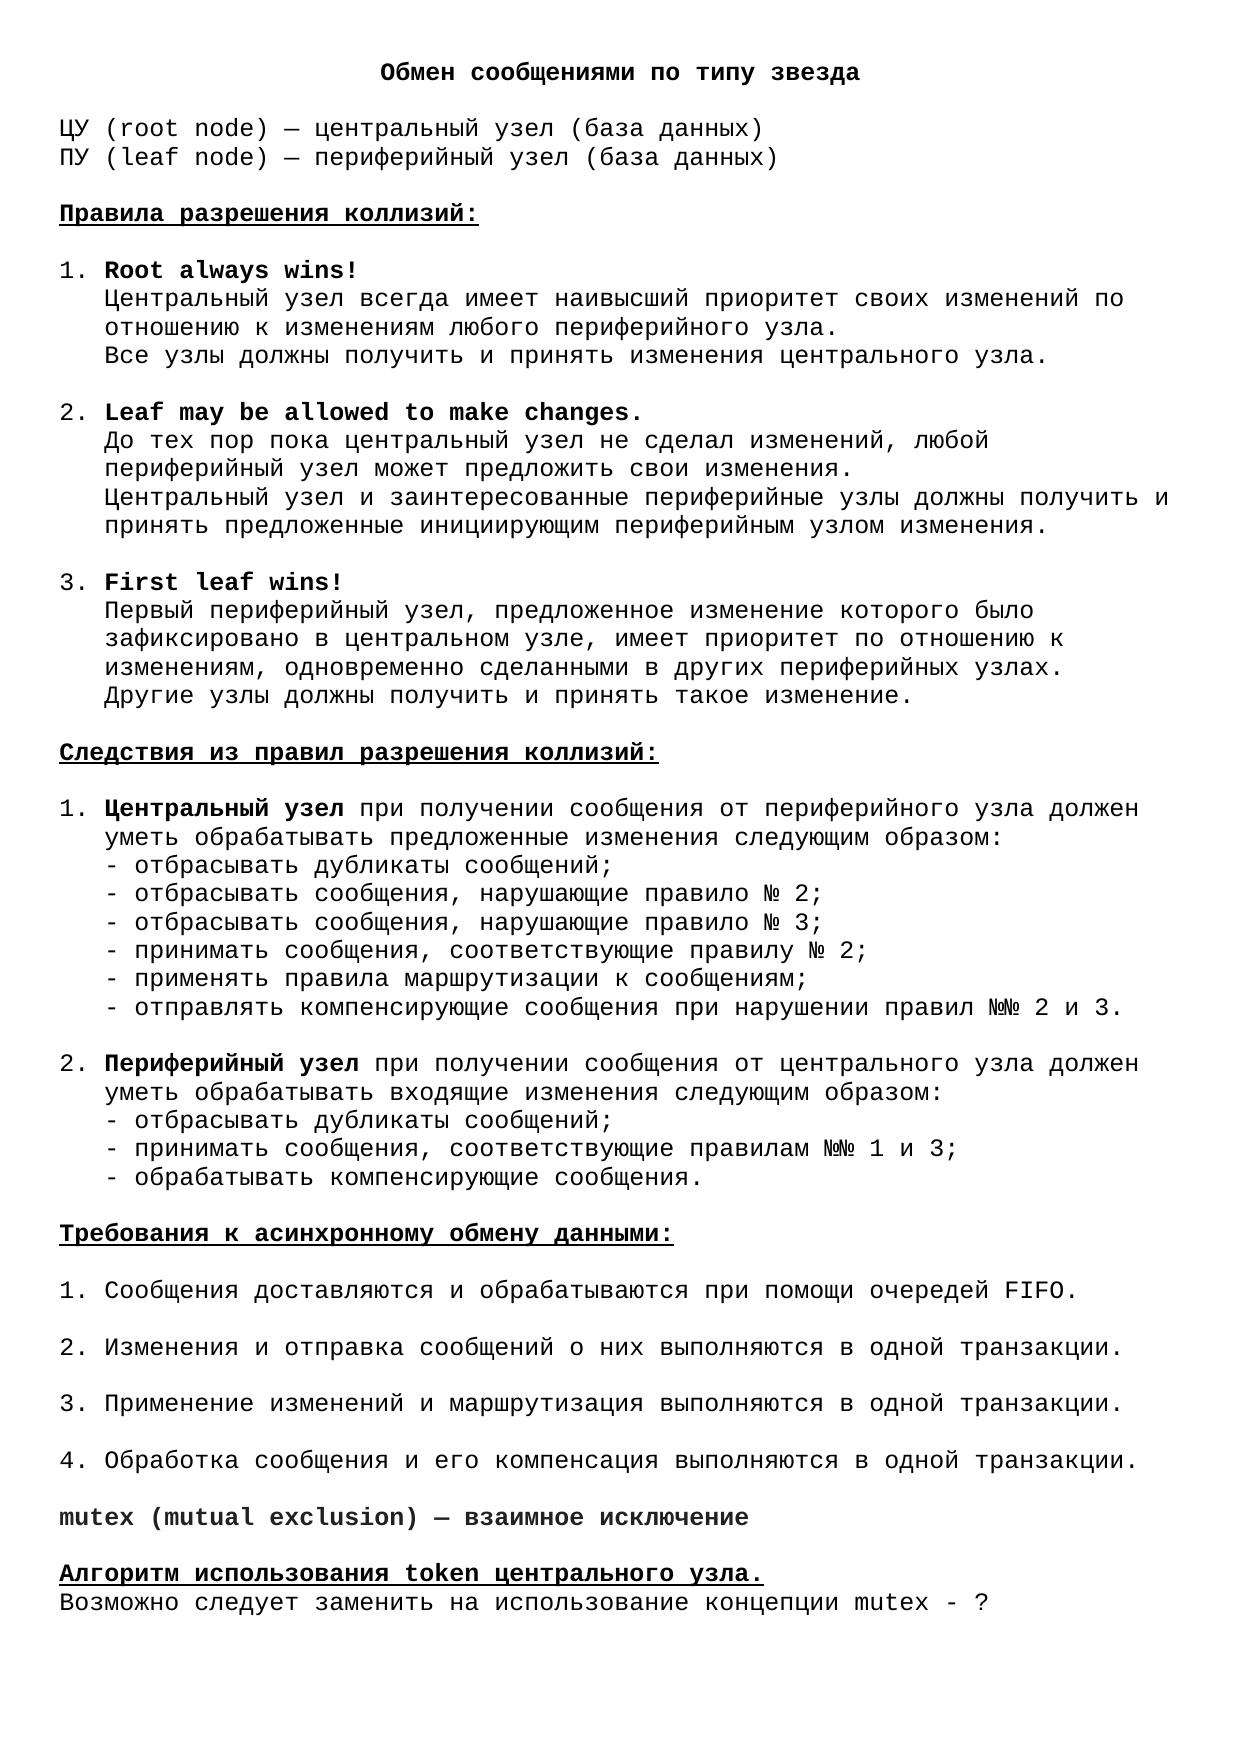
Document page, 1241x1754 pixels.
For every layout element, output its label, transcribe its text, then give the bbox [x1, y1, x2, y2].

text - обрабатывать компенсирующие сообщения. [59, 1164, 1181, 1192]
text ПУ (leaf node) — периферийный узел (база данных) [59, 144, 1181, 172]
text Следствия из правил разрешения коллизий: [59, 739, 1181, 767]
text Центральный узел всегда имеет наивысший приоритет своих изменений по [59, 286, 1181, 314]
text периферийный узел может предложить свои изменения. [59, 456, 1181, 484]
text 1. Root always wins! [59, 257, 1181, 286]
text Другие узлы должны получить и принять такое изменение. [59, 682, 1181, 711]
text ЦУ (root node) — центральный узел (база данных) [59, 116, 1181, 144]
text Возможно следует заменить на использование концепции mutex - ? [59, 1589, 1181, 1617]
text - отправлять компенсирующие сообщения при нарушении правил №№ 2 и 3. [59, 994, 1181, 1022]
text - отбрасывать дубликаты сообщений; [59, 852, 1181, 881]
text 2. Периферийный узел при получении сообщения от центрального узла должен [59, 1051, 1181, 1079]
text - принимать сообщения, соответствующие правилу № 2; [59, 937, 1181, 966]
text Все узлы должны получить и принять изменения центрального узла. [59, 342, 1181, 371]
text Центральный узел и заинтересованные периферийные узлы должны получить и [59, 484, 1181, 512]
text - отбрасывать сообщения, нарушающие правило № 2; [59, 881, 1181, 909]
text 2. Leaf may be allowed to make changes. [59, 399, 1181, 427]
text Требования к асинхронному обмену данными: [59, 1221, 1181, 1249]
text Алгоритм использования token центрального узла. [59, 1561, 1181, 1589]
text - применять правила маршрутизации к сообщениям; [59, 966, 1181, 994]
text Первый периферийный узел, предложенное изменение которого было [59, 597, 1181, 626]
text 2. Изменения и отправка сообщений о них выполняются в одной транзакции. [59, 1334, 1181, 1362]
text - принимать сообщения, соответствующие правилам №№ 1 и 3; [59, 1136, 1181, 1164]
text изменениям, одновременно сделанными в других периферийных узлах. [59, 654, 1181, 682]
text отношению к изменениям любого периферийного узла. [59, 314, 1181, 342]
text зафиксировано в центральном узле, имеет приоритет по отношению к [59, 626, 1181, 654]
text - отбрасывать дубликаты сообщений; [59, 1107, 1181, 1136]
text mutex (mutual exclusion) — взаимное исключение [59, 1504, 1181, 1532]
text принять предложенные инициирующим периферийным узлом изменения. [59, 512, 1181, 541]
text До тех пор пока центральный узел не сделал изменений, любой [59, 427, 1181, 456]
text 3. Применение изменений и маршрутизация выполняются в одной транзакции. [59, 1391, 1181, 1419]
text уметь обрабатывать входящие изменения следующим образом: [59, 1079, 1181, 1107]
text 1. Сообщения доставляются и обрабатываются при помощи очередей FIFO. [59, 1277, 1181, 1306]
text Обмен сообщениями по типу звезда [59, 59, 1181, 87]
text Правила разрешения коллизий: [59, 201, 1181, 229]
text 4. Обработка сообщения и его компенсация выполняются в одной транзакции. [59, 1447, 1181, 1476]
text уметь обрабатывать предложенные изменения следующим образом: [59, 824, 1181, 852]
text 3. First leaf wins! [59, 569, 1181, 597]
text 1. Центральный узел при получении сообщения от периферийного узла должен [59, 796, 1181, 824]
text - отбрасывать сообщения, нарушающие правило № 3; [59, 909, 1181, 937]
